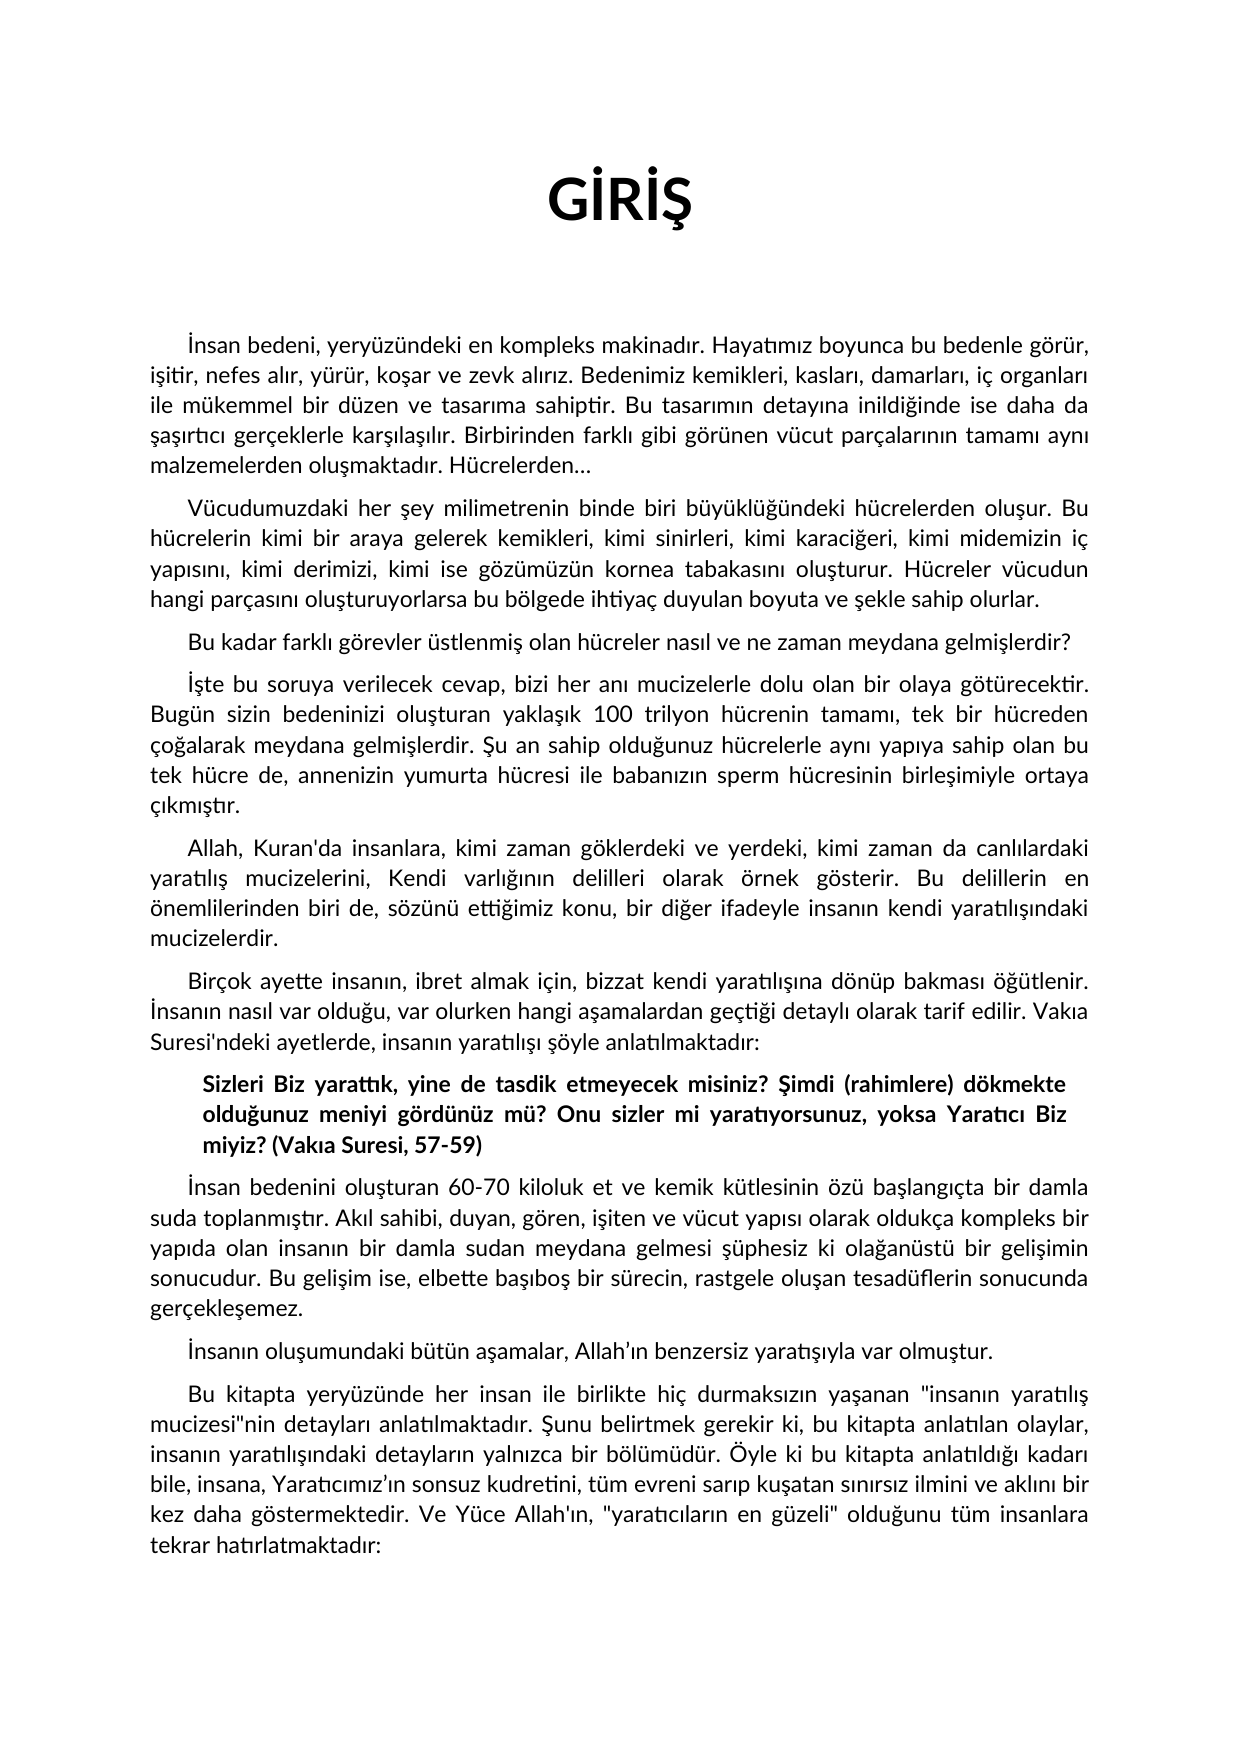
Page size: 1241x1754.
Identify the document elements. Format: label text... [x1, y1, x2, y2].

text Bu kadar farklı görevler üstlenmiş olan hücreler nasıl ve ne zaman meydana gelmişlerdir? [150, 627, 1090, 655]
text Bu kitapta yeryüzünde her insan ile birlikte hiç durmaksızın yaşanan "insanın yaratılış mucizesi"nin detayları anlatılmaktadır. Şunu belirtmek gerekir ki, bu kitapta anlatılan olaylar, insanın yaratılışındaki detayların yalnızca bir bölümüdür. Öyle ki bu kitapta anlatıldığı kadarı bile, insana, Yaratıcımız’ın sonsuz kudretini, tüm evreni sarıp kuşatan sınırsız ilmini ve aklını bir kez daha göstermektedir. Ve Yüce Allah'ın, "yaratıcıların en güzeli" olduğunu tüm insanlara tekrar hatırlatmaktadır: [150, 1379, 1090, 1558]
text Allah, Kuran'da insanlara, kimi zaman göklerdeki ve yerdeki, kimi zaman da canlılardaki yaratılış mucizelerini, Kendi varlığının delilleri olarak örnek gösterir. Bu delillerin en önemlilerinden biri de, sözünü ettiğimiz konu, bir diğer ifadeyle insanın kendi yaratılışındaki mucizelerdir. [150, 833, 1090, 952]
text İnsanın oluşumundaki bütün aşamalar, Allah’ın benzersiz yaratışıyla var olmuştur. [150, 1337, 1090, 1364]
text Sizleri Biz yarattık, yine de tasdik etmeyecek misiniz? Şimdi (rahimlere) dökmekte olduğunuz meniyi gördünüz mü? Onu sizler mi yaratıyorsunuz, yoksa Yaratıcı Biz miyiz? (Vakıa Suresi, 57-59) [202, 1070, 1068, 1158]
text Vücudumuzdaki her şey milimetrenin binde biri büyüklüğündeki hücrelerden oluşur. Bu hücrelerin kimi bir araya gelerek kemikleri, kimi sinirleri, kimi karaciğeri, kimi midemizin iç yapısını, kimi derimizi, kimi ise gözümüzün kornea tabakasını oluşturur. Hücreler vücudun hangi parçasını oluşturuyorlarsa bu bölgede ihtiyaç duyulan boyuta ve şekle sahip olurlar. [150, 494, 1090, 612]
text İşte bu soruya verilecek cevap, bizi her anı mucizelerle dolu olan bir olaya götürecektir. Bugün sizin bedeninizi oluşturan yaklaşık 100 trilyon hücrenin tamamı, tek bir hücreden çoğalarak meydana gelmişlerdir. Şu an sahip olduğunuz hücrelerle aynı yapıya sahip olan bu tek hücre de, annenizin yumurta hücresi ile babanızın sperm hücresinin birleşimiyle ortaya çıkmıştır. [150, 670, 1090, 818]
text İnsan bedeni, yeryüzündeki en kompleks makinadır. Hayatımız boyunca bu bedenle görür, işitir, nefes alır, yürür, koşar ve zevk alırız. Bedenimiz kemikleri, kasları, damarları, iç organları ile mükemmel bir düzen ve tasarıma sahiptir. Bu tasarımın detayına inildiğinde ise daha da şaşırtıcı gerçeklerle karşılaşılır. Birbirinden farklı gibi görünen vücut parçalarının tamamı aynı malzemelerden oluşmaktadır. Hücrelerden… [150, 330, 1090, 479]
text İnsan bedenini oluşturan 60-70 kiloluk et ve kemik kütlesinin özü başlangıçta bir damla suda toplanmıştır. Akıl sahibi, duyan, gören, işiten ve vücut yapısı olarak oldukça kompleks bir yapıda olan insanın bir damla sudan meydana gelmesi şüphesiz ki olağanüstü bir gelişimin sonucudur. Bu gelişim ise, elbette başıboş bir sürecin, rastgele oluşan tesadüflerin sonucunda gerçekleşemez. [150, 1173, 1090, 1321]
text Birçok ayette insanın, ibret almak için, bizzat kendi yaratılışına dönüp bakması öğütlenir. İnsanın nasıl var olduğu, var olurken hangi aşamalardan geçtiği detaylı olarak tarif edilir. Vakıa Suresi'ndeki ayetlerde, insanın yaratılışı şöyle anlatılmaktadır: [150, 967, 1090, 1055]
subtitle GİRİŞ [150, 162, 1090, 232]
